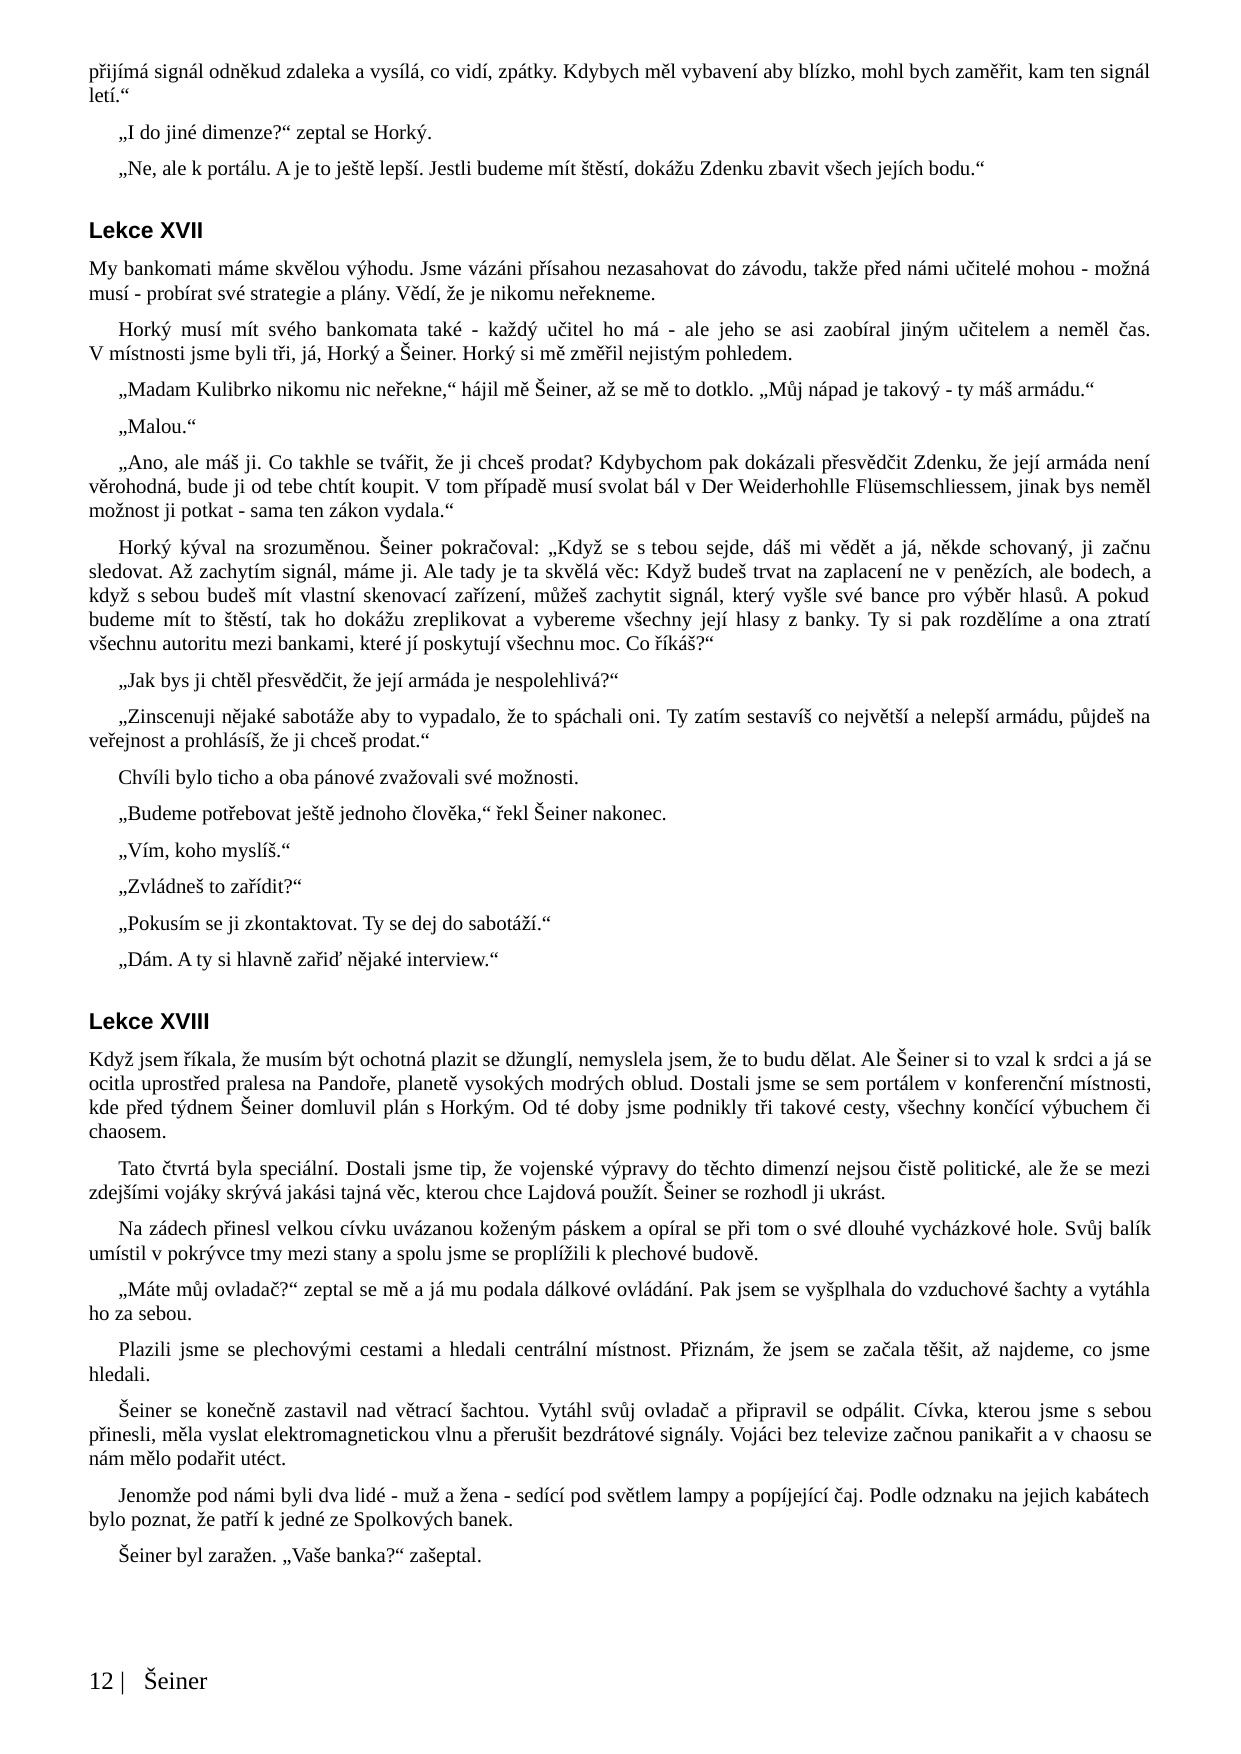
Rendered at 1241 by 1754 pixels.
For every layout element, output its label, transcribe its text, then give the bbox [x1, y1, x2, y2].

text Na zádech přinesl velkou cívku uvázanou koženým páskem a opíral se při tom o své dlouhé vycházkové hole. Svůj balík umístil v pokrývce tmy mezi stany a spolu jsme se proplížili k plechové budově. [88, 1216, 1152, 1264]
text Chvíli bylo ticho a oba pánové zvažovali své možnosti. [88, 764, 1152, 789]
text „Pokusím se ji zkontaktovat. Ty se dej do sabotáží.“ [88, 910, 1152, 934]
text Horký musí mít svého bankomata také - každý učitel ho má - ale jeho se asi zaobíral jiným učitelem a neměl čas. V místnosti jsme byli tři, já, Horký a Šeiner. Horký si mě změřil nejistým pohledem. [88, 317, 1152, 365]
text „Zvládneš to zařídit?“ [88, 874, 1152, 898]
text „Zinscenuji nějaké sabotáže aby to vypadalo, že to spáchali oni. Ty zatím sestavíš co největší a nelepší armádu, půjdeš na veřejnost a prohlásíš, že ji chceš prodat.“ [88, 704, 1152, 752]
text Horký kýval na srozuměnou. Šeiner pokračoval: „Když se s tebou sejde, dáš mi vědět a já, někde schovaný, ji začnu sledovat. Až zachytím signál, máme ji. Ale tady je ta skvělá věc: Když budeš trvat na zaplacení ne v penězích, ale bodech, a když s sebou budeš mít vlastní skenovací zařízení, můžeš zachytit signál, který vyšle své bance pro výběr hlasů. A pokud budeme mít to štěstí, tak ho dokážu zreplikovat a vybereme všechny její hlasy z banky. Ty si pak rozdělíme a ona ztratí všechnu autoritu mezi bankami, které jí poskytují všechnu moc. Co říkáš?“ [88, 535, 1152, 655]
text přijímá signál odněkud zdaleka a vysílá, co vidí, zpátky. Kdybych měl vybavení aby blízko, mohl bych zaměřit, kam ten signál letí.“ [88, 59, 1152, 107]
text Lekce XVIII [88, 1008, 1152, 1035]
text „Dám. A ty si hlavně zařiď nějaké interview.“ [88, 947, 1152, 971]
text Jenomže pod námi byli dva lidé - muž a žena - sedící pod světlem lampy a popíjející čaj. Podle odznaku na jejich kabátech bylo poznat, že patří k jedné ze Spolkových banek. [88, 1482, 1152, 1531]
text Šeiner byl zaražen. „Vaše banka?“ zašeptal. [88, 1543, 1152, 1567]
text „Ne, ale k portálu. A je to ještě lepší. Jestli budeme mít štěstí, dokážu Zdenku zbavit všech jejích bodu.“ [88, 156, 1152, 180]
text „Jak bys ji chtěl přesvědčit, že její armáda je nespolehlivá?“ [88, 668, 1152, 692]
text „Ano, ale máš ji. Co takhle se tvářit, že ji chceš prodat? Kdybychom pak dokázali přesvědčit Zdenku, že její armáda není věrohodná, bude ji od tebe chtít koupit. V tom případě musí svolat bál v Der Weiderhohlle Flüsemschliessem, jinak bys neměl možnost ji potkat - sama ten zákon vydala.“ [88, 450, 1152, 522]
text Když jsem říkala, že musím být ochotná plazit se džunglí, nemyslela jsem, že to budu dělat. Ale Šeiner si to vzal k srdci a já se ocitla uprostřed pralesa na Pandoře, planetě vysokých modrých oblud. Dostali jsme se sem portálem v konferenční místnosti, kde před týdnem Šeiner domluvil plán s Horkým. Od té doby jsme podnikly tři takové cesty, všechny končící výbuchem či chaosem. [88, 1047, 1152, 1143]
text „Máte můj ovladač?“ zeptal se mě a já mu podala dálkové ovládání. Pak jsem se vyšplhala do vzduchové šachty a vytáhla ho za sebou. [88, 1277, 1152, 1325]
text Tato čtvrtá byla speciální. Dostali jsme tip, že vojenské výpravy do těchto dimenzí nejsou čistě politické, ale že se mezi zdejšími vojáky skrývá jakási tajná věc, kterou chce Lajdová použít. Šeiner se rozhodl ji ukrást. [88, 1156, 1152, 1204]
text „Malou.“ [88, 414, 1152, 438]
text „I do jiné dimenze?“ zeptal se Horký. [88, 119, 1152, 144]
text „Budeme potřebovat ještě jednoho člověka,“ řekl Šeiner nakonec. [88, 801, 1152, 825]
text Plazili jsme se plechovými cestami a hledali centrální místnost. Přiznám, že jsem se začala těšit, až najdeme, co jsme hledali. [88, 1337, 1152, 1386]
text Šeiner se konečně zastavil nad větrací šachtou. Vytáhl svůj ovladač a připravil se odpálit. Cívka, kterou jsme s sebou přinesli, měla vyslat elektromagnetickou vlnu a přerušit bezdrátové signály. Vojáci bez televize začnou panikařit a v chaosu se nám mělo podařit utéct. [88, 1398, 1152, 1470]
text „Vím, koho myslíš.“ [88, 837, 1152, 862]
text My bankomati máme skvělou výhodu. Jsme vázáni přísahou nezasahovat do závodu, takže před námi učitelé mohou - možná musí - probírat své strategie a plány. Vědí, že je nikomu neřekneme. [88, 256, 1152, 304]
text „Madam Kulibrko nikomu nic neřekne,“ hájil mě Šeiner, až se mě to dotklo. „Můj nápad je takový - ty máš armádu.“ [88, 377, 1152, 401]
text Lekce XVII [88, 217, 1152, 244]
